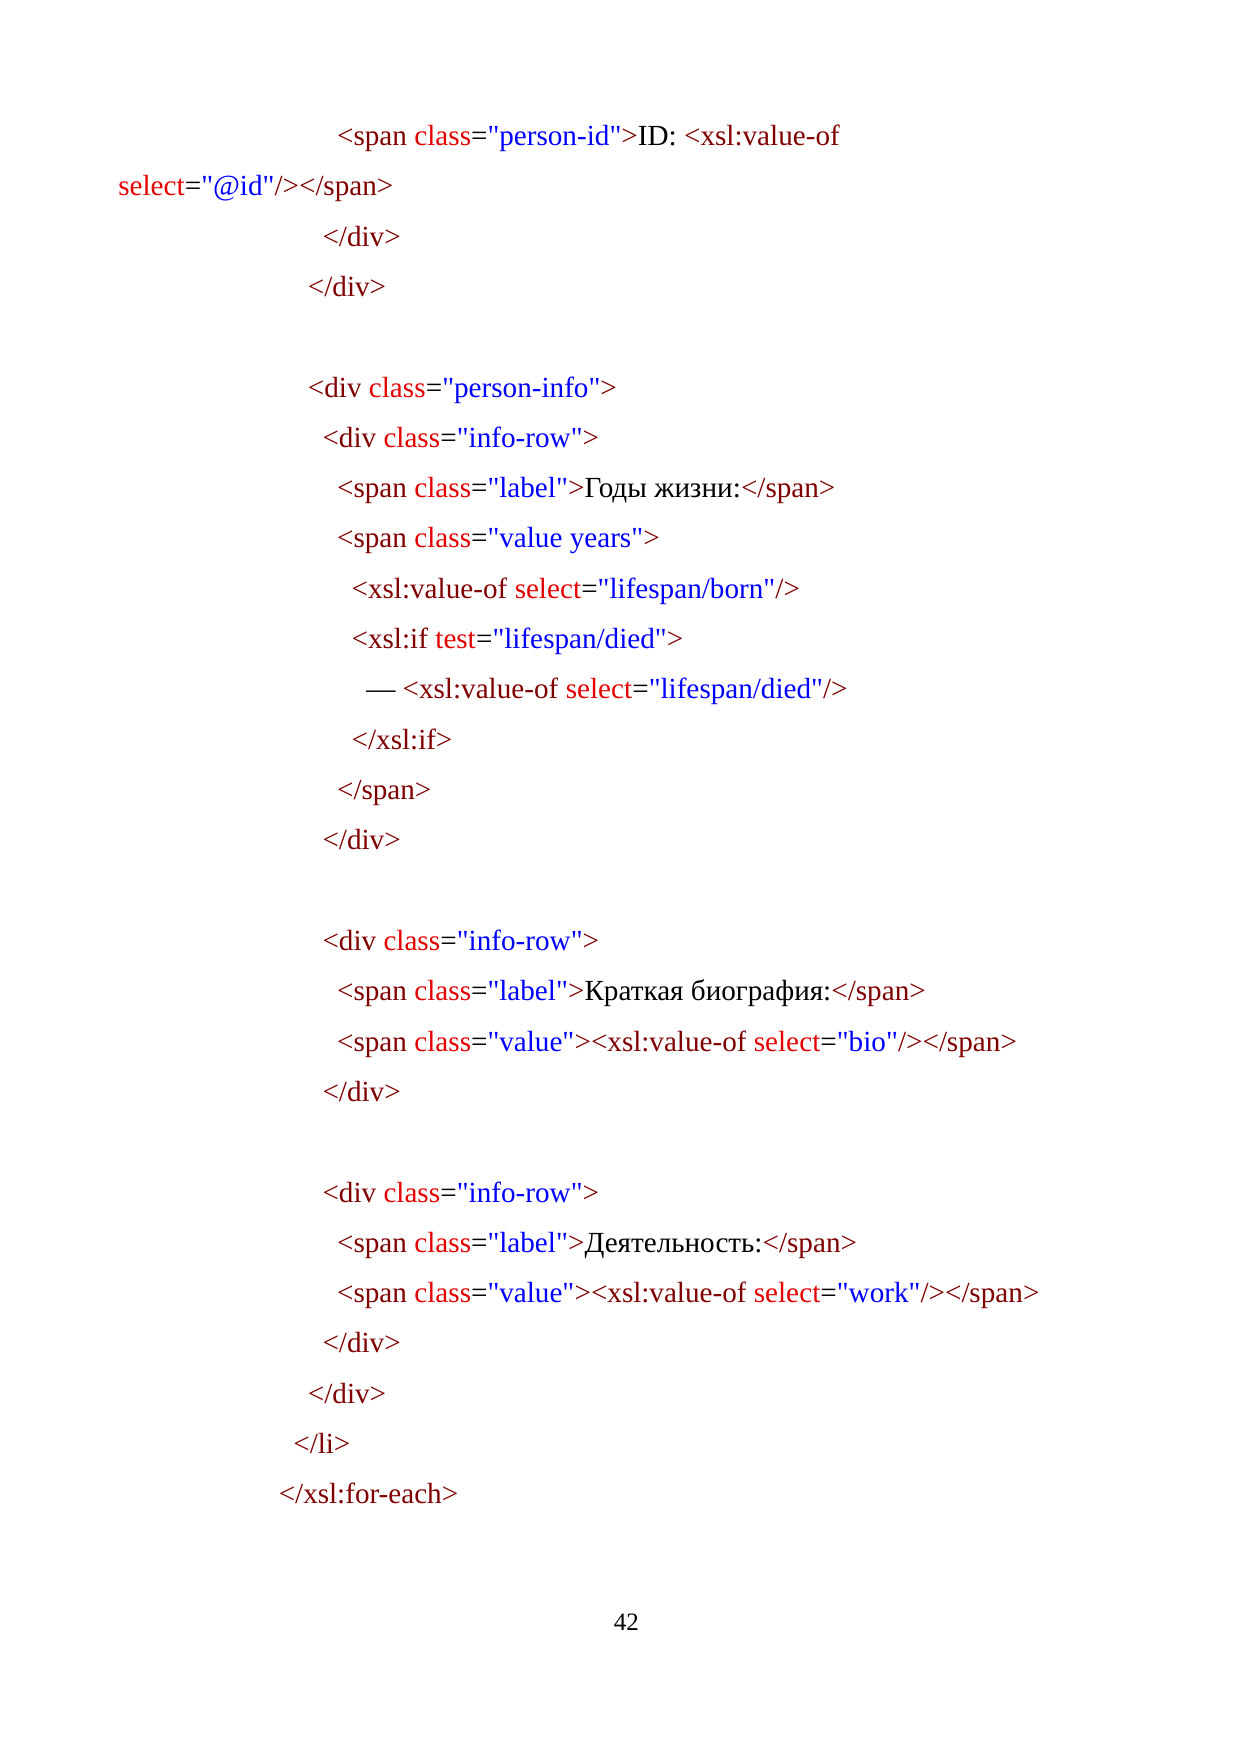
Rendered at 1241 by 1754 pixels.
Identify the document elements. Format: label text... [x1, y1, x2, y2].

text </div> [118, 219, 1122, 252]
text </xsl:if> [118, 722, 1122, 755]
text </xsl:for-each> [118, 1477, 1122, 1510]
text <span class="value years"> [118, 521, 1122, 554]
text <span class="label">Краткая биография:</span> [118, 973, 1122, 1007]
text </div> [118, 1074, 1122, 1108]
text <span class="value"><xsl:value-of select="bio"/></span> [118, 1024, 1122, 1057]
text </div> [118, 1326, 1122, 1359]
text <div class="info-row"> [118, 420, 1122, 453]
text <div class="info-row"> [118, 923, 1122, 957]
text </li> [118, 1426, 1122, 1460]
text <span class="value"><xsl:value-of select="work"/></span> [118, 1275, 1122, 1309]
text <div class="info-row"> [118, 1175, 1122, 1208]
text — <xsl:value-of select="lifespan/died"/> [118, 672, 1122, 705]
text </div> [118, 1376, 1122, 1409]
text <xsl:if test="lifespan/died"> [118, 621, 1122, 655]
text <xsl:value-of select="lifespan/born"/> [118, 571, 1122, 604]
text </span> [118, 772, 1122, 806]
text <span class="person-id">ID: <xsl:value-of select="@id"/></span> [118, 118, 1122, 202]
text </div> [118, 269, 1122, 303]
text <div class="person-info"> [118, 370, 1122, 403]
text <span class="label">Годы жизни:</span> [118, 470, 1122, 504]
text </div> [118, 822, 1122, 856]
text <span class="label">Деятельность:</span> [118, 1225, 1122, 1258]
